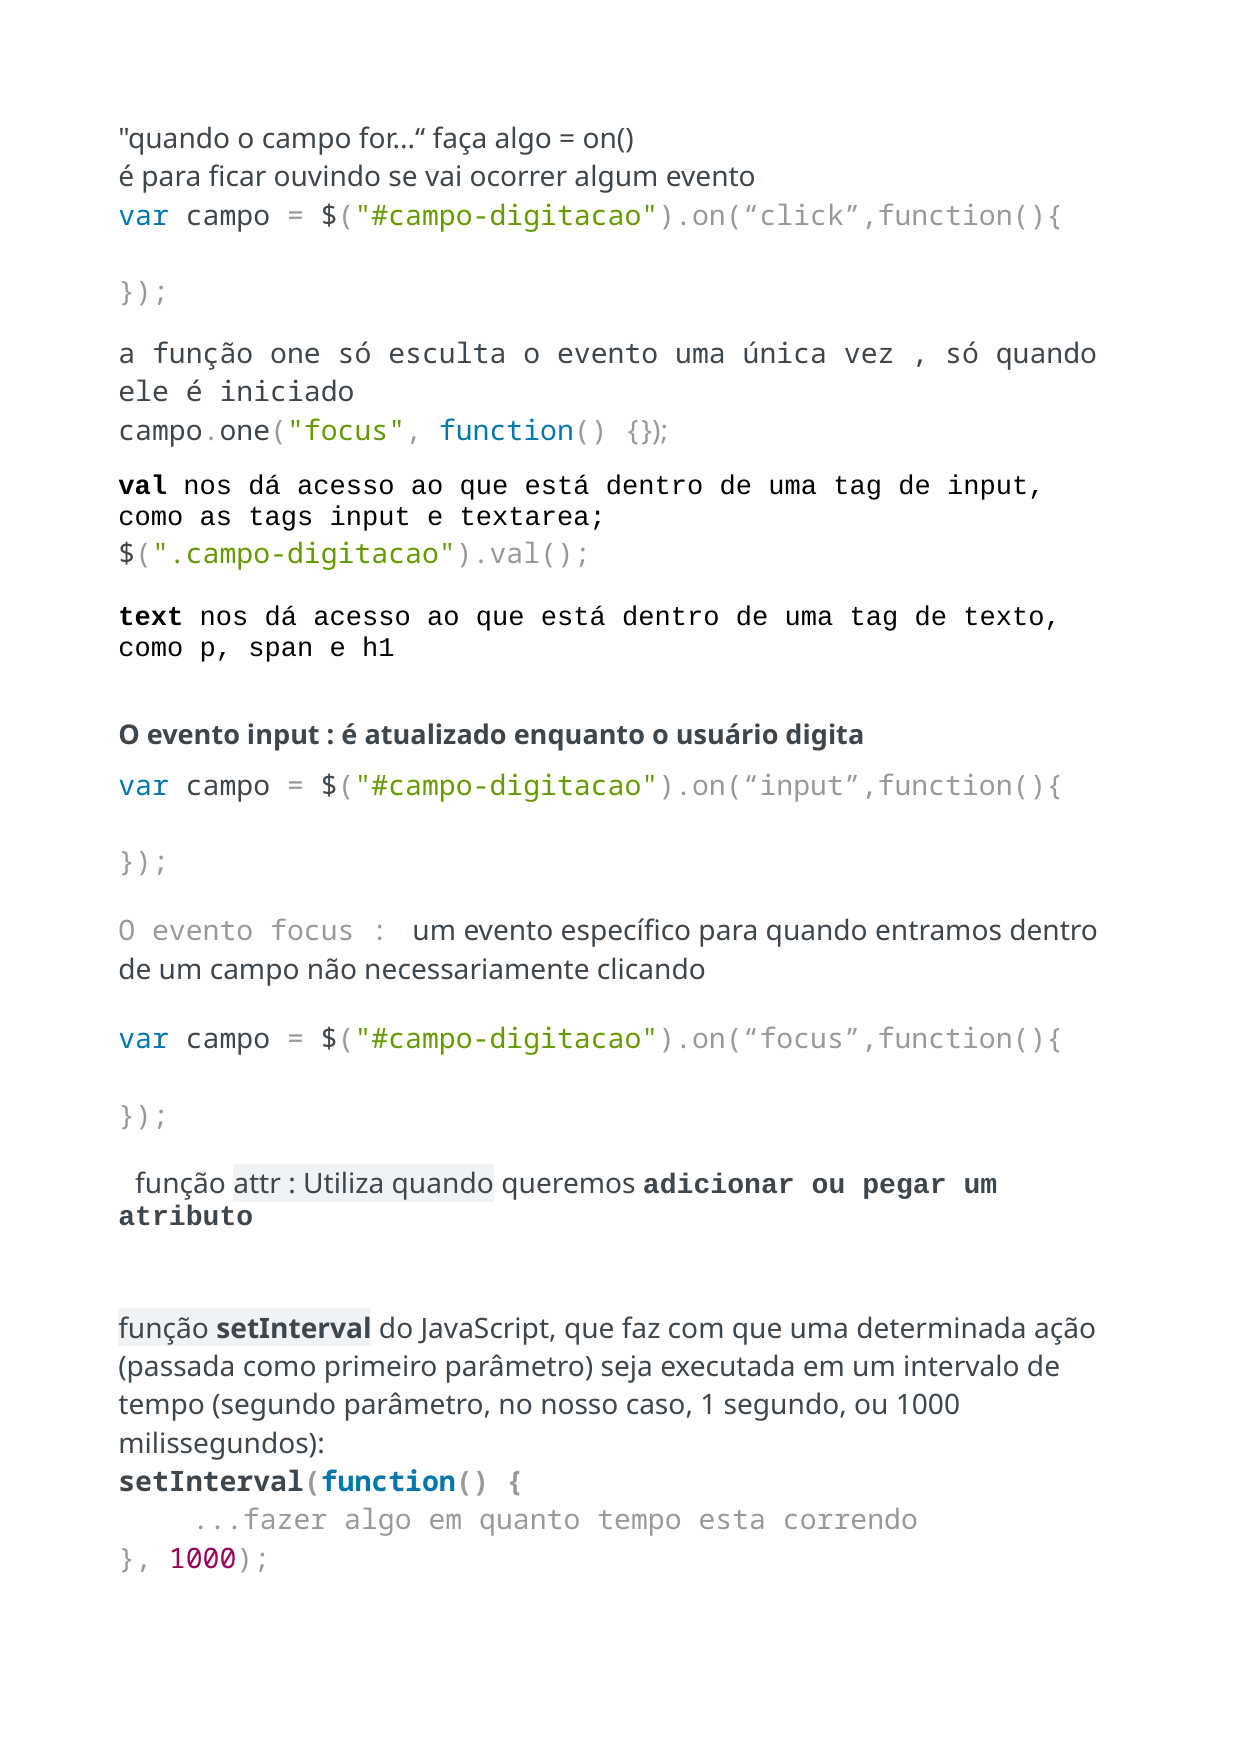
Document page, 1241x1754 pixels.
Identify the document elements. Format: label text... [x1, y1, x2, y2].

text val nos dá acesso ao que está dentro de uma tag de input, como as tags input e textarea; [118, 472, 1122, 533]
text função setInterval do JavaScript, que faz com que uma determinada ação (passada como primeiro parâmetro) seja executada em um intervalo de tempo (segundo parâmetro, no nosso caso, 1 segundo, ou 1000 milissegundos): [118, 1308, 1122, 1461]
text O evento focus : um evento específico para quando entramos dentro de um campo não necessariamente clicando [118, 911, 1122, 987]
text var campo = $("#campo-digitacao").on(“focus”,function(){ [118, 1018, 1122, 1056]
text var campo = $("#campo-digitacao").on(“click”,function(){ [118, 195, 1122, 233]
text var campo = $("#campo-digitacao").on(“input”,function(){ [118, 765, 1122, 803]
text "quando o campo for...“ faça algo = on() [118, 118, 1122, 156]
text }); [118, 271, 1122, 310]
text setInterval(function() { [118, 1461, 1122, 1500]
text }); [118, 842, 1122, 880]
subtitle O evento input : é atualizado enquanto o usuário digita [118, 716, 1122, 752]
text ...fazer algo em quanto tempo esta correndo [118, 1500, 1122, 1538]
text text nos dá acesso ao que está dentro de uma tag de texto, como p, span e h1 [118, 603, 1122, 664]
text a função one só esculta o evento uma única vez , só quando ele é iniciado [118, 333, 1122, 410]
text }, 1000); [118, 1538, 1122, 1576]
text $(".campo-digitacao").val(); [118, 533, 1122, 572]
text campo.one("focus", function() {}); [118, 410, 1122, 448]
text }); [118, 1095, 1122, 1133]
text é para ficar ouvindo se vai ocorrer algum evento [118, 156, 1122, 195]
text função attr : Utiliza quando queremos adicionar ou pegar um atributo [118, 1164, 1122, 1234]
